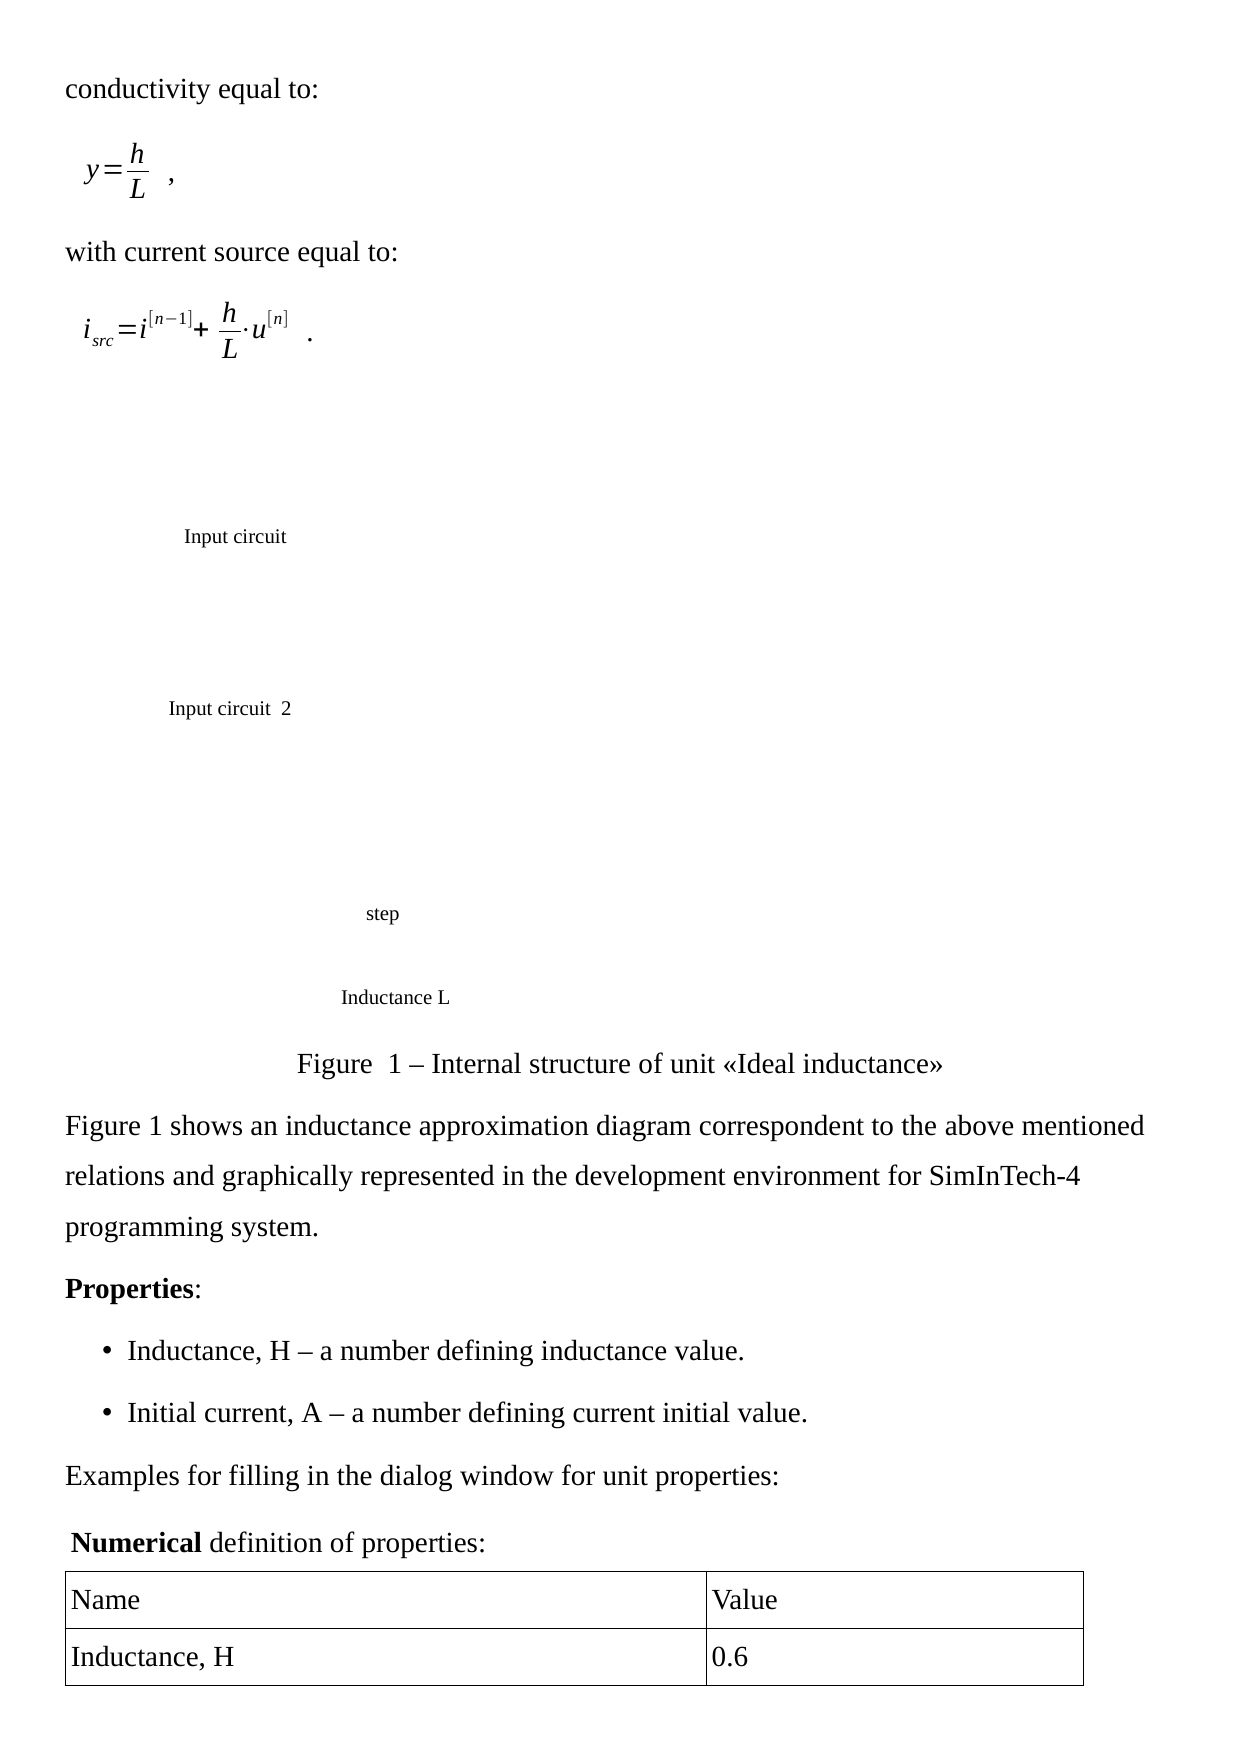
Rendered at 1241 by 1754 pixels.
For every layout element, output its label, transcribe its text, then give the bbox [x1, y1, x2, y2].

text Input circuit 2 [168, 696, 314, 720]
table_cell Name [66, 1572, 706, 1628]
subtitle step [366, 901, 422, 925]
table_cell The unit represents a non-linear resistance model described by the following differential equation: , where is for difference of potentials; is for inductance; is for current. Unit of “Integrator” type is not allowed to be directly used for current calculations since it would lead to one-step delay and non-convergence of numerical diagram implemented in this method for making electric circuit models. Thus, an implicit calculation pattern for inductance (and capacitance, as well) elements shall be applied here. This differential equation can be reduced to an algebraic one by means of approximation of its derivate using the Euler inverse formula in the simplest case: , where: is for difference of potentials of nodes at step n+1, to which this element is connected; is for step of integration; is for current through element at step n+1; is for current through element at step n; In accordance with this relation the inductance can be represented as a linear resistance with conductivity equal to: , with current source equal to: . Figure 1 – Internal structure of unit «Ideal inductance» Figure 1 shows an inductance approximation diagram correspondent to the above mentioned relations and graphically represented in the development environment for SimInTech-4 programming system. Properties: Inductance, H – a number defining inductance value. Initial current, А – a number defining current initial value. Examples for filling in the dialog window for unit properties: Notes: Unit property can be scalar only. Named properties are set up as local variable of model (or submodel) in Parameters tab or as global signals of the project via Graphics → Signals main menu option. [59, 59, 1181, 524]
table_cell Value [707, 1572, 1083, 1628]
table_header Numerical definition of properties: [65, 1514, 1083, 1571]
text Inductance L [341, 985, 498, 1009]
table_cell The unit represents a non-linear resistance model described by the following differential equation: , where is for difference of potentials; is for inductance; is for current. Unit of “Integrator” type is not allowed to be directly used for current calculations since it would lead to one-step delay and non-convergence of numerical diagram implemented in this method for making electric circuit models. Thus, an implicit calculation pattern for inductance (and capacitance, as well) elements shall be applied here. This differential equation can be reduced to an algebraic one by means of approximation of its derivate using the Euler inverse formula in the simplest case: , where: is for difference of potentials of nodes at step n+1, to which this element is connected; is for step of integration; is for current through element at step n+1; is for current through element at step n; In accordance with this relation the inductance can be represented as a linear resistance with conductivity equal to: , with current source equal to: . Figure 1 – Internal structure of unit «Ideal inductance» Figure 1 shows an inductance approximation diagram correspondent to the above mentioned relations and graphically represented in the development environment for SimInTech-4 programming system. Properties: Inductance, H – a number defining inductance value. Initial current, А – a number defining current initial value. Examples for filling in the dialog window for unit properties: Notes: Unit property can be scalar only. Named properties are set up as local variable of model (or submodel) in Parameters tab or as global signals of the project via Graphics → Signals main menu option. [59, 525, 1181, 1691]
table_cell 0.6 [707, 1629, 1083, 1685]
table_cell Inductance, H [66, 1629, 706, 1685]
text Input circuit [184, 524, 296, 548]
